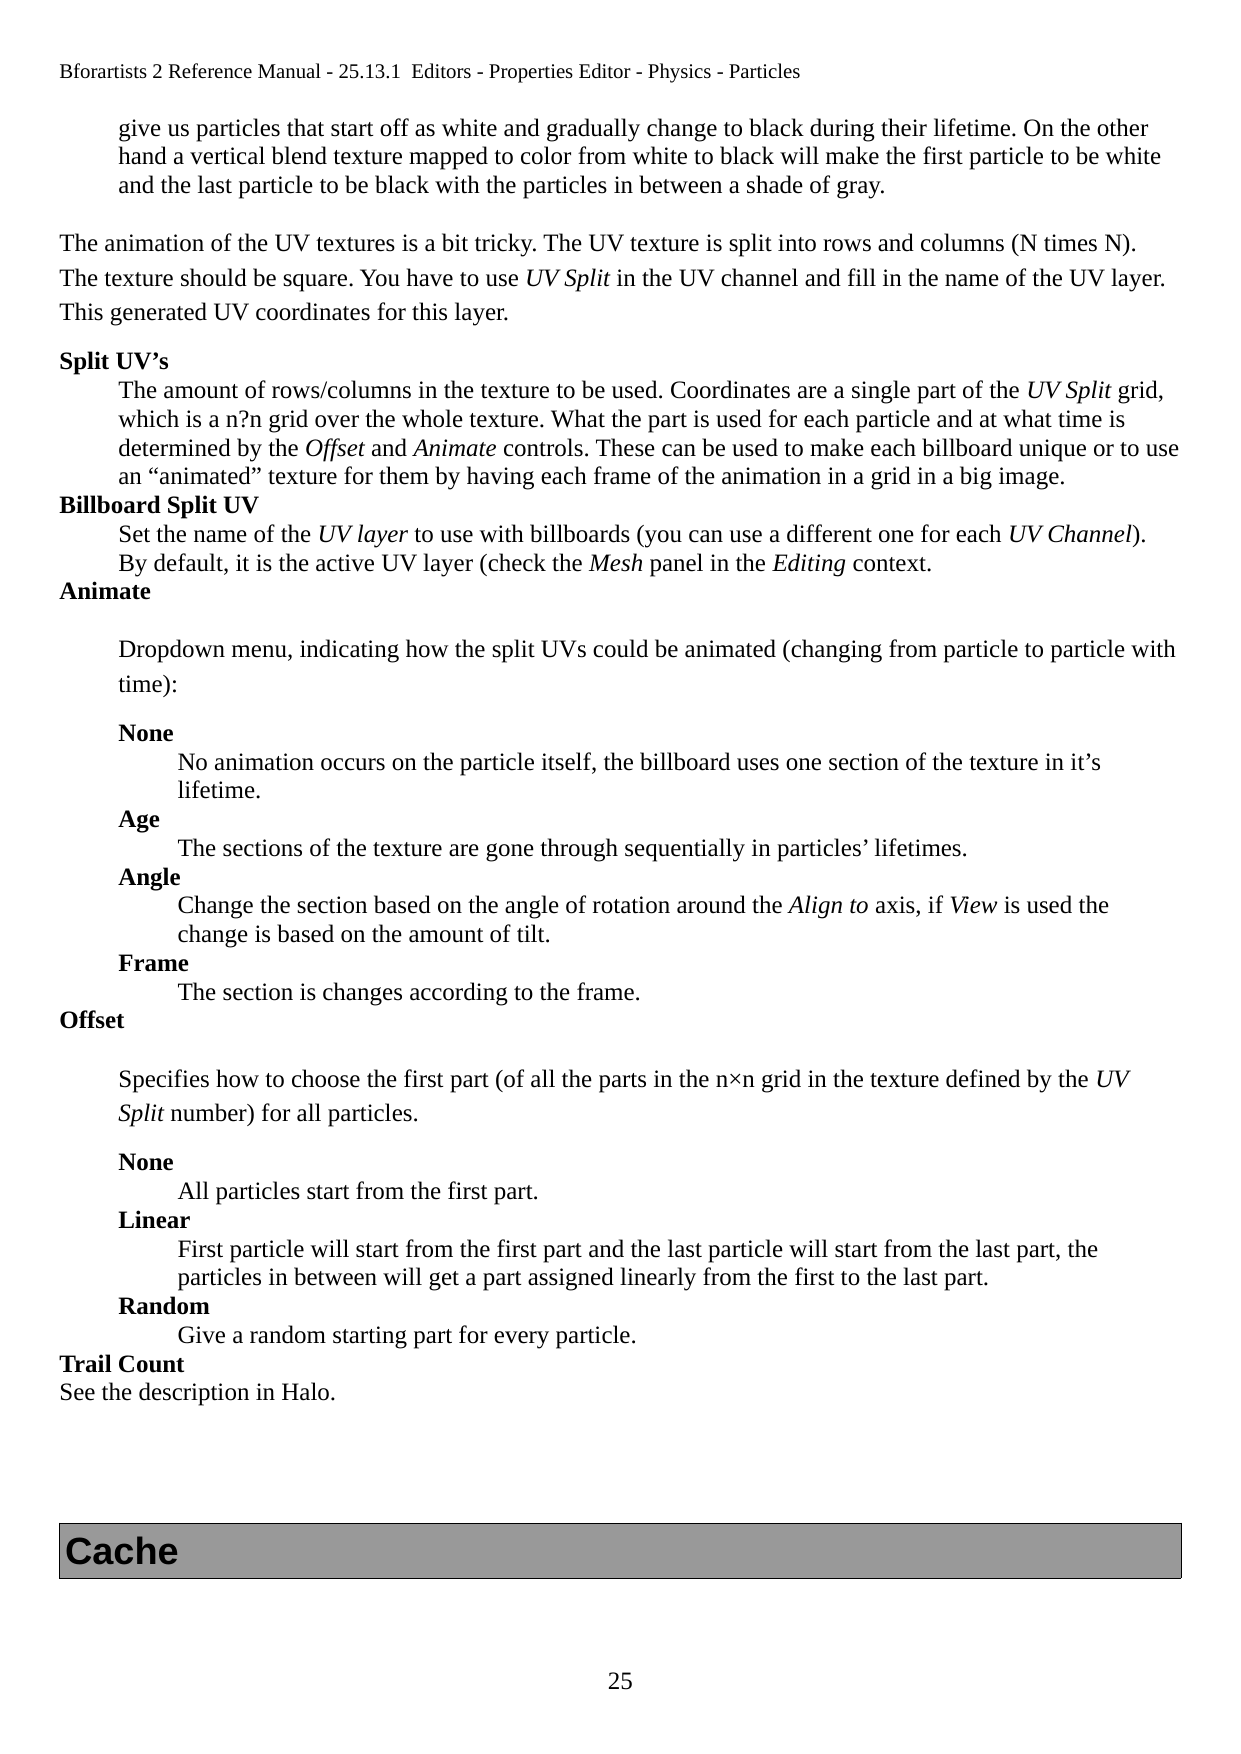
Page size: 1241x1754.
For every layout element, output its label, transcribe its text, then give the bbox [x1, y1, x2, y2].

subtitle Linear [118, 1205, 1181, 1234]
subtitle Offset [59, 1006, 1181, 1034]
list First particle will start from the first part and the last particle will start from the last part, the particles in between will get a part assigned linearly from the first to the last part. [177, 1234, 1181, 1291]
list Give a random starting part for every particle. [177, 1320, 1181, 1349]
text Dropdown menu, indicating how the split UVs could be animated (changing from particle to particle with time): [118, 634, 1181, 698]
text The animation of the UV textures is a bit tricky. The UV texture is split into rows and columns (N times N). The texture should be square. You have to use UV Split in the UV channel and fill in the name of the UV layer. This generated UV coordinates for this layer. [59, 228, 1181, 326]
subtitle Frame [118, 948, 1181, 977]
list Set the name of the UV layer to use with billboards (you can use a different one for each UV Channel). By default, it is the active UV layer (check the Mesh panel in the Editing context. [118, 519, 1181, 576]
subtitle Animate [59, 576, 1181, 605]
text See the description in Halo. [59, 1377, 1181, 1406]
subtitle Angle [118, 862, 1181, 891]
subtitle Billboard Split UV [59, 490, 1181, 519]
list give us particles that start off as white and gradually change to black during their lifetime. On the other hand a vertical blend texture mapped to color from white to black will make the first particle to be white and the last particle to be black with the particles in between a shade of gray. [118, 113, 1181, 199]
list All particles start from the first part. [177, 1176, 1181, 1205]
list The sections of the texture are gone through sequentially in particles’ lifetimes. [177, 833, 1181, 862]
subtitle Random [118, 1291, 1181, 1320]
text Specifies how to choose the first part (of all the parts in the n×n grid in the texture defined by the UV Split number) for all particles. [118, 1064, 1181, 1127]
list No animation occurs on the particle itself, the billboard uses one section of the texture in it’s lifetime. [177, 747, 1181, 804]
subtitle None [118, 1147, 1181, 1176]
list The amount of rows/columns in the texture to be used. Coordinates are a single part of the UV Split grid, which is a n?n grid over the whole texture. What the part is used for each particle and at what time is determined by the Offset and Animate controls. These can be used to make each billboard unique or to use an “animated” texture for them by having each frame of the animation in a grid in a big image. [118, 375, 1181, 490]
table_header Cache [60, 1524, 1181, 1578]
list The section is changes according to the frame. [177, 977, 1181, 1006]
subtitle Trail Count [59, 1349, 1181, 1377]
list Change the section based on the angle of rotation around the Align to axis, if View is used the change is based on the amount of tilt. [177, 891, 1181, 948]
subtitle None [118, 718, 1181, 747]
subtitle Split UV’s [59, 346, 1181, 375]
subtitle Age [118, 804, 1181, 833]
